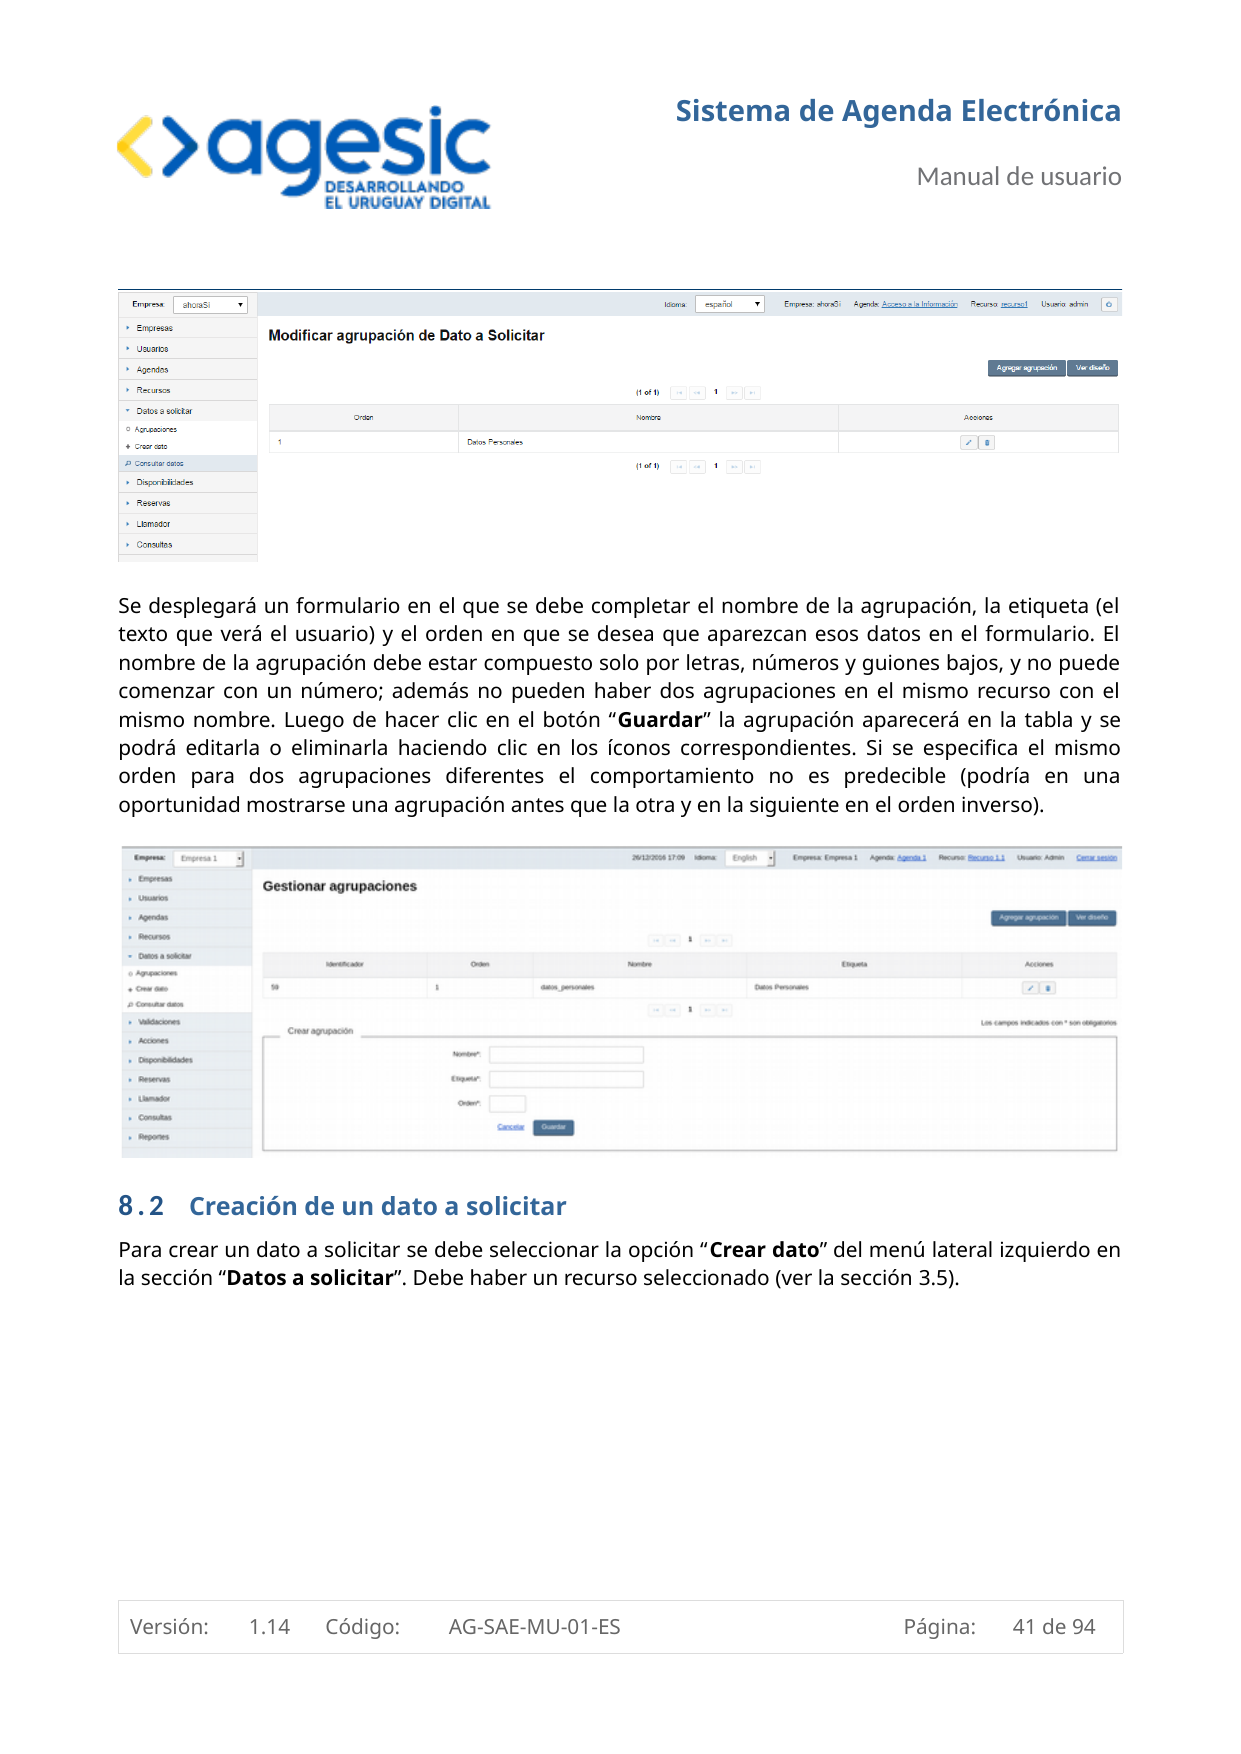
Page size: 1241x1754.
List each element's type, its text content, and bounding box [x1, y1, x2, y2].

text Se desplegará un formulario en el que se debe completar el nombre de la agrupación, la etiqueta (el texto que verá el usuario) y el orden en que se desea que aparezcan esos datos en el formulario. El nombre de la agrupación debe estar compuesto solo por letras, números y guiones bajos, y no puede comenzar con un número; además no pueden haber dos agrupaciones en el mismo recurso con el mismo nombre. Luego de hacer clic en el botón “Guardar” la agrupación aparecerá en la tabla y se podrá editarla o eliminarla haciendo clic en los íconos correspondientes. Si se especifica el mismo orden para dos agrupaciones diferentes el comportamiento no es predecible (podría en una oportunidad mostrarse una agrupación antes que la otra y en la siguiente en el orden inverso). [118, 562, 1122, 818]
subtitle Creación de un dato a solicitar [118, 1158, 1122, 1223]
picture [116, 105, 492, 209]
picture [118, 845, 1123, 1158]
picture [118, 289, 1123, 562]
text Para crear un dato a solicitar se debe seleccionar la opción “Crear dato” del menú lateral izquierdo en la sección “Datos a solicitar”. Debe haber un recurso seleccionado (ver la sección 3.5). [118, 1235, 1122, 1292]
